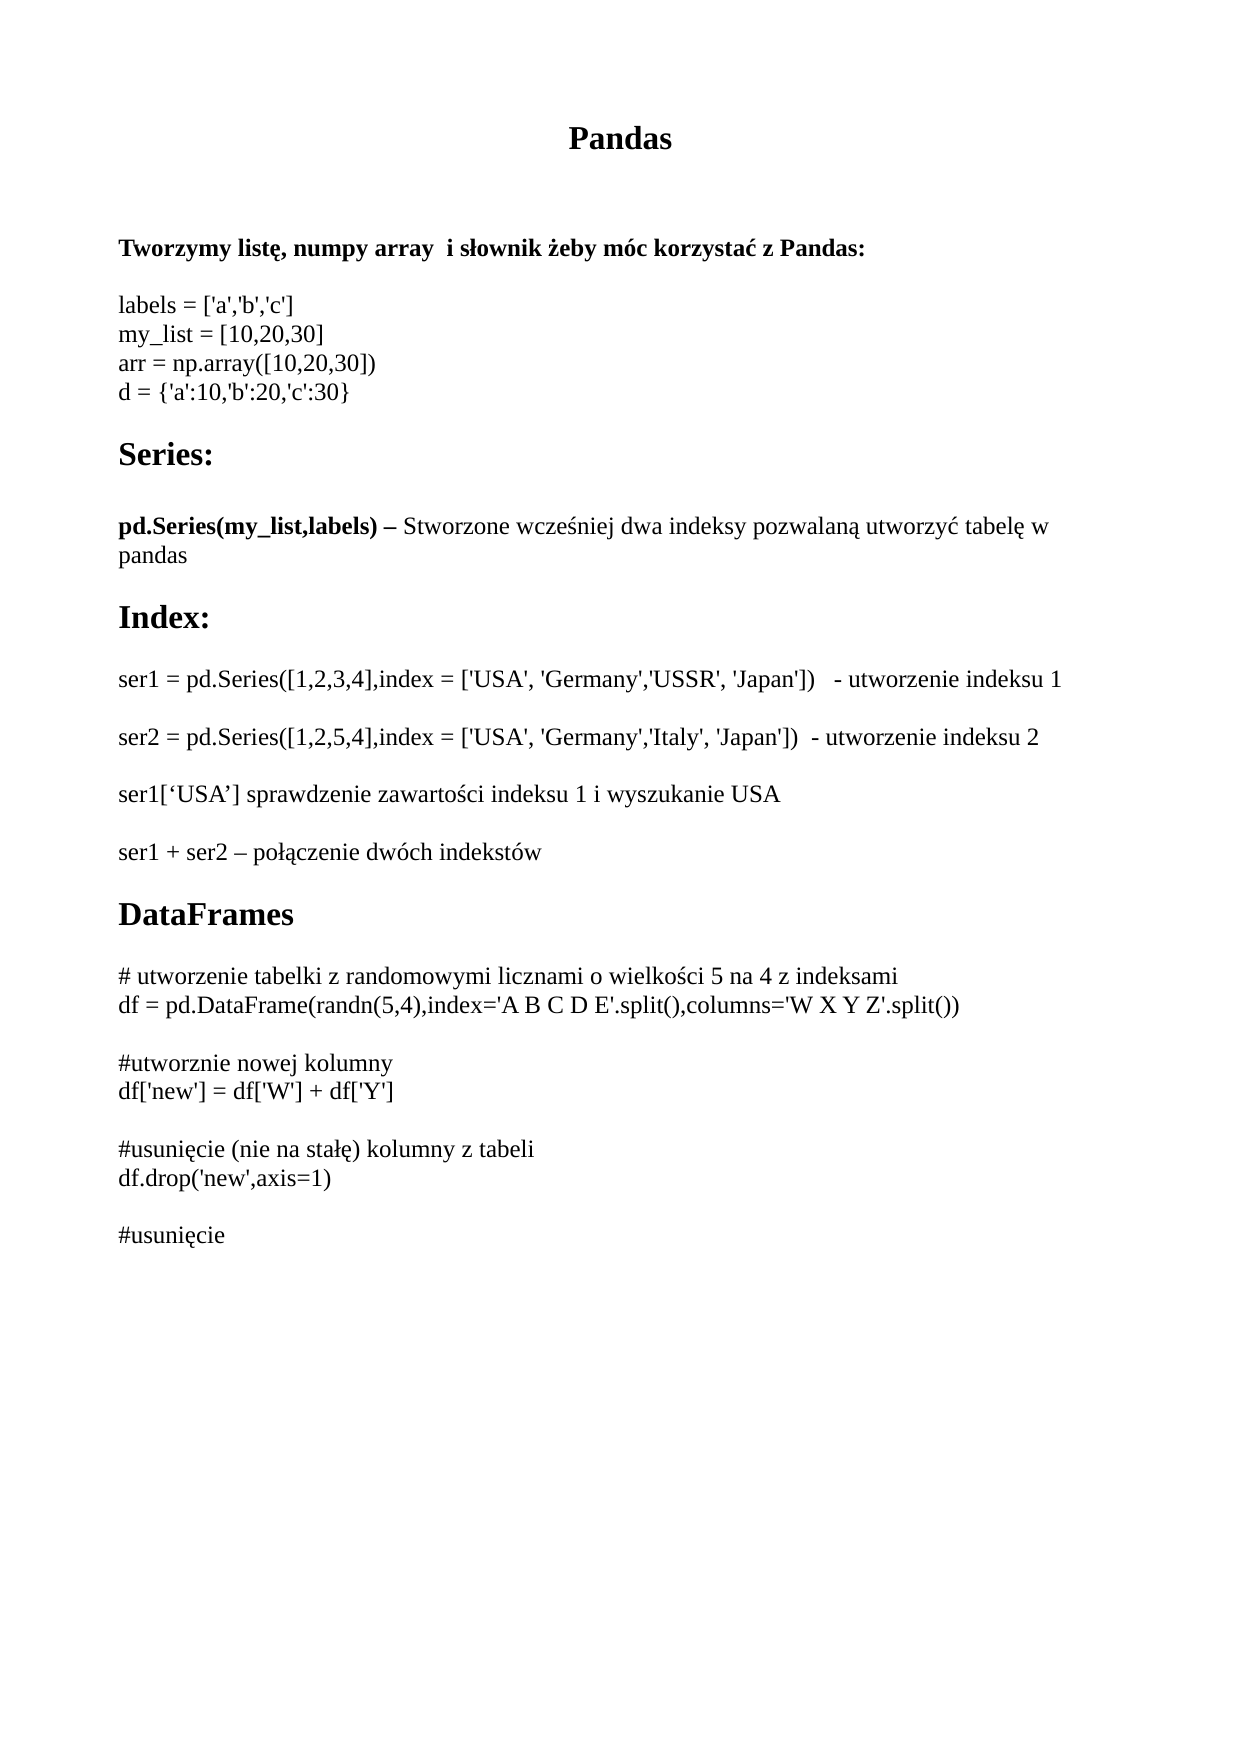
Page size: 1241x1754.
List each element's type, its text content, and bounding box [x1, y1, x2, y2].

text Index: [118, 597, 1122, 636]
text df = pd.DataFrame(randn(5,4),index='A B C D E'.split(),columns='W X Y Z'.split()) [118, 990, 1122, 1019]
text my_list = [10,20,30] [118, 319, 1122, 348]
text #usunięcie (nie na stałę) kolumny z tabeli [118, 1134, 1122, 1163]
text df.drop('new',axis=1) [118, 1163, 1122, 1191]
text Tworzymy listę, numpy array i słownik żeby móc korzystać z Pandas: [118, 233, 1122, 262]
text df['new'] = df['W'] + df['Y'] [118, 1076, 1122, 1105]
text #utworznie nowej kolumny [118, 1048, 1122, 1076]
text arr = np.array([10,20,30]) [118, 348, 1122, 377]
text d = {'a':10,'b':20,'c':30} [118, 377, 1122, 406]
text ser1[‘USA’] sprawdzenie zawartości indeksu 1 i wyszukanie USA [118, 779, 1122, 808]
text Pandas [118, 118, 1122, 156]
text pd.Series(my_list,labels) – Stworzone wcześniej dwa indeksy pozwalaną utworzyć tabelę w pandas [118, 511, 1122, 568]
text Series: [118, 434, 1122, 473]
text DataFrames [118, 894, 1122, 933]
text ser1 + ser2 – połączenie dwóch indekstów [118, 837, 1122, 866]
text # utworzenie tabelki z randomowymi licznami o wielkości 5 na 4 z indeksami [118, 961, 1122, 990]
text ser1 = pd.Series([1,2,3,4],index = ['USA', 'Germany','USSR', 'Japan']) - utworzenie indeksu 1 [118, 664, 1122, 693]
text labels = ['a','b','c'] [118, 291, 1122, 319]
text #usunięcie [118, 1220, 1122, 1249]
text ser2 = pd.Series([1,2,5,4],index = ['USA', 'Germany','Italy', 'Japan']) - utworzenie indeksu 2 [118, 722, 1122, 751]
